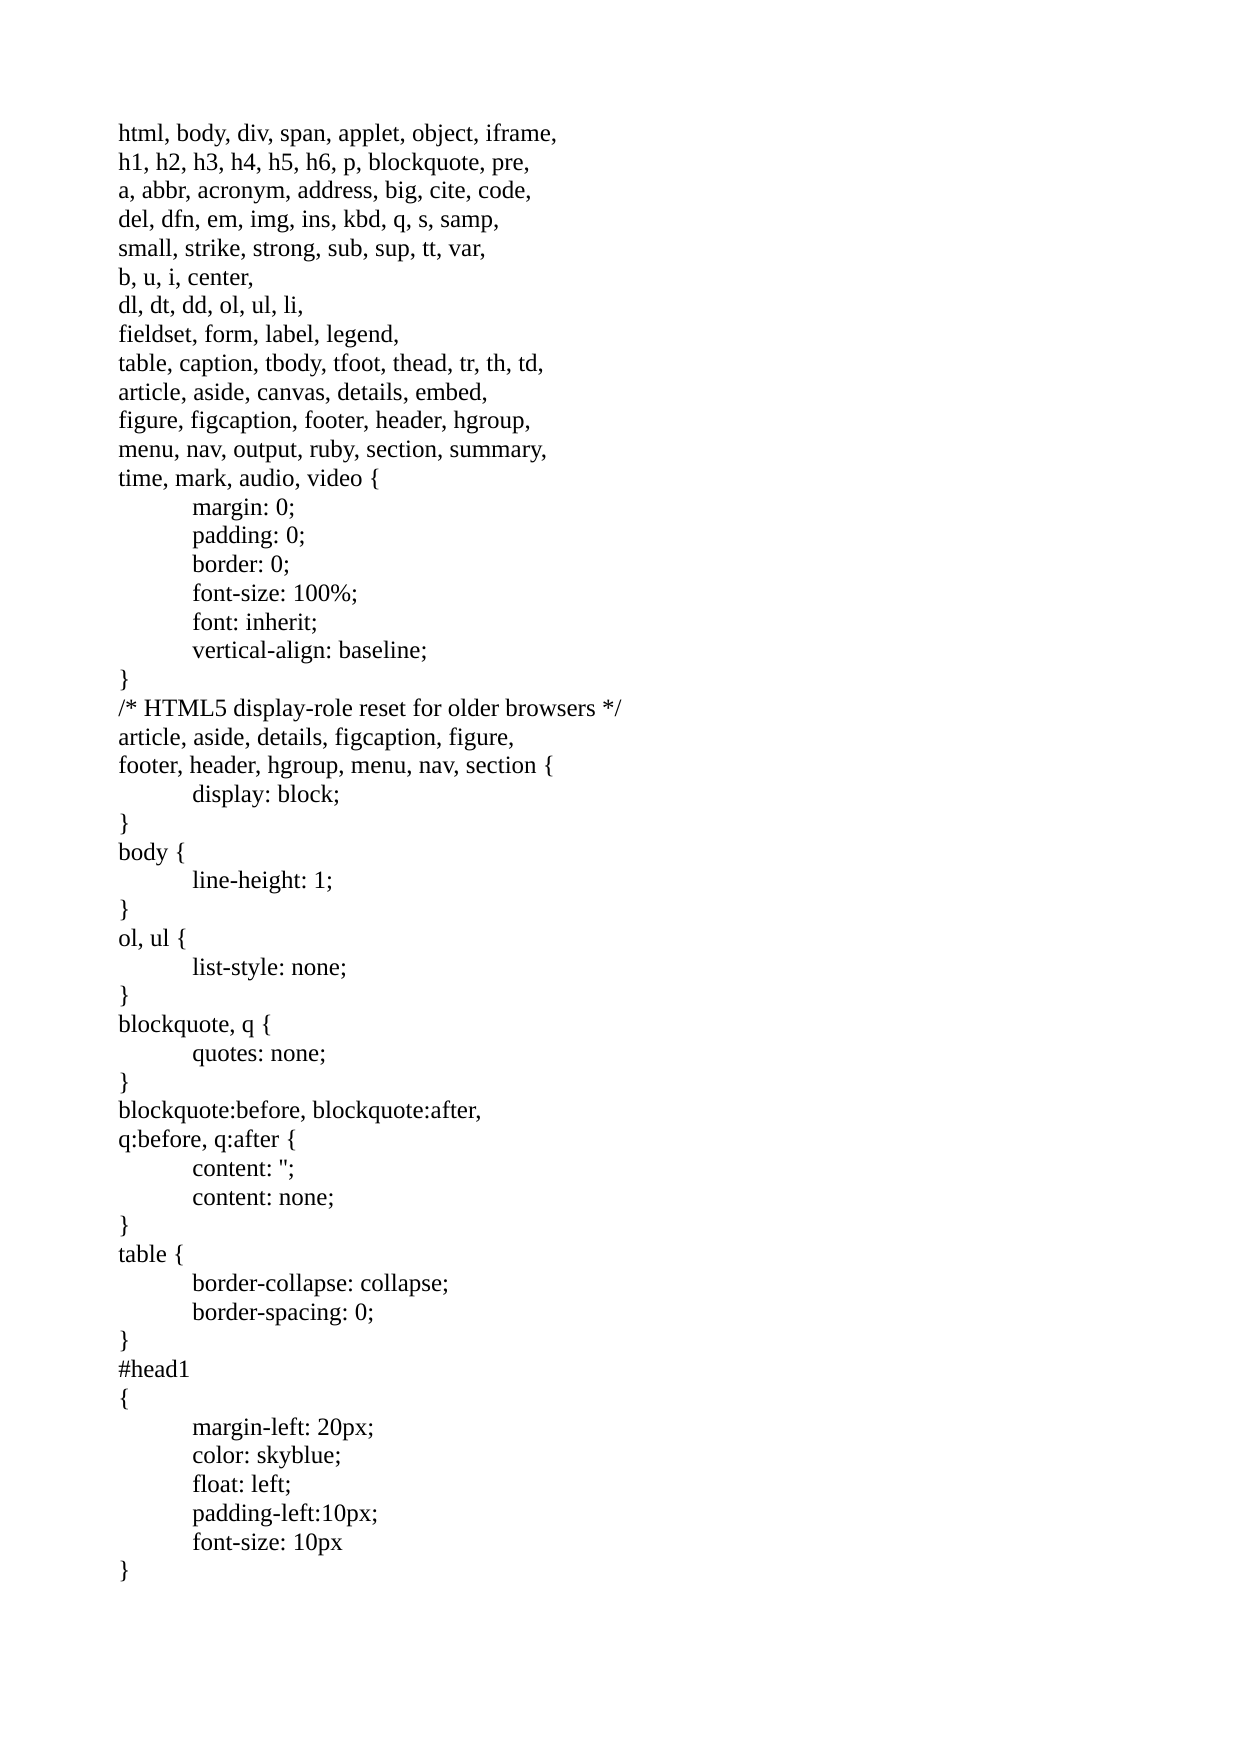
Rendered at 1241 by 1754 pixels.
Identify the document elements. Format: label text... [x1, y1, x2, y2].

text table { [118, 1239, 1122, 1268]
text footer, header, hgroup, menu, nav, section { [118, 751, 1122, 779]
text } [118, 664, 1122, 693]
text article, aside, details, figcaption, figure, [118, 722, 1122, 751]
text border: 0; [118, 549, 1122, 578]
text vertical-align: baseline; [118, 636, 1122, 664]
text table, caption, tbody, tfoot, thead, tr, th, td, [118, 348, 1122, 377]
text color: skyblue; [118, 1441, 1122, 1469]
text figure, figcaption, footer, header, hgroup, [118, 406, 1122, 434]
text fieldset, form, label, legend, [118, 319, 1122, 348]
text padding: 0; [118, 521, 1122, 549]
text time, mark, audio, video { [118, 463, 1122, 492]
text menu, nav, output, ruby, section, summary, [118, 434, 1122, 463]
text } [118, 808, 1122, 837]
text #head1 [118, 1354, 1122, 1383]
text margin-left: 20px; [118, 1412, 1122, 1441]
text border-spacing: 0; [118, 1297, 1122, 1326]
text quotes: none; [118, 1038, 1122, 1067]
text content: none; [118, 1182, 1122, 1211]
text float: left; [118, 1469, 1122, 1498]
text q:before, q:after { [118, 1124, 1122, 1153]
text a, abbr, acronym, address, big, cite, code, [118, 176, 1122, 204]
text /* HTML5 display-role reset for older browsers */ [118, 693, 1122, 722]
text } [118, 894, 1122, 923]
text display: block; [118, 779, 1122, 808]
text blockquote:before, blockquote:after, [118, 1096, 1122, 1124]
text article, aside, canvas, details, embed, [118, 377, 1122, 406]
text content: ''; [118, 1153, 1122, 1182]
text font-size: 100%; [118, 578, 1122, 607]
text dl, dt, dd, ol, ul, li, [118, 291, 1122, 319]
text border-collapse: collapse; [118, 1268, 1122, 1297]
text } [118, 1556, 1122, 1584]
text font: inherit; [118, 607, 1122, 636]
text body { [118, 837, 1122, 866]
text blockquote, q { [118, 1009, 1122, 1038]
text h1, h2, h3, h4, h5, h6, p, blockquote, pre, [118, 147, 1122, 176]
text ol, ul { [118, 923, 1122, 952]
text } [118, 1067, 1122, 1096]
text small, strike, strong, sub, sup, tt, var, [118, 233, 1122, 262]
text line-height: 1; [118, 866, 1122, 894]
text } [118, 1326, 1122, 1354]
text padding-left:10px; [118, 1498, 1122, 1527]
text { [118, 1383, 1122, 1412]
text del, dfn, em, img, ins, kbd, q, s, samp, [118, 204, 1122, 233]
text html, body, div, span, applet, object, iframe, [118, 118, 1122, 147]
text } [118, 981, 1122, 1009]
text margin: 0; [118, 492, 1122, 521]
text font-size: 10px [118, 1527, 1122, 1556]
text b, u, i, center, [118, 262, 1122, 291]
text } [118, 1211, 1122, 1239]
text list-style: none; [118, 952, 1122, 981]
